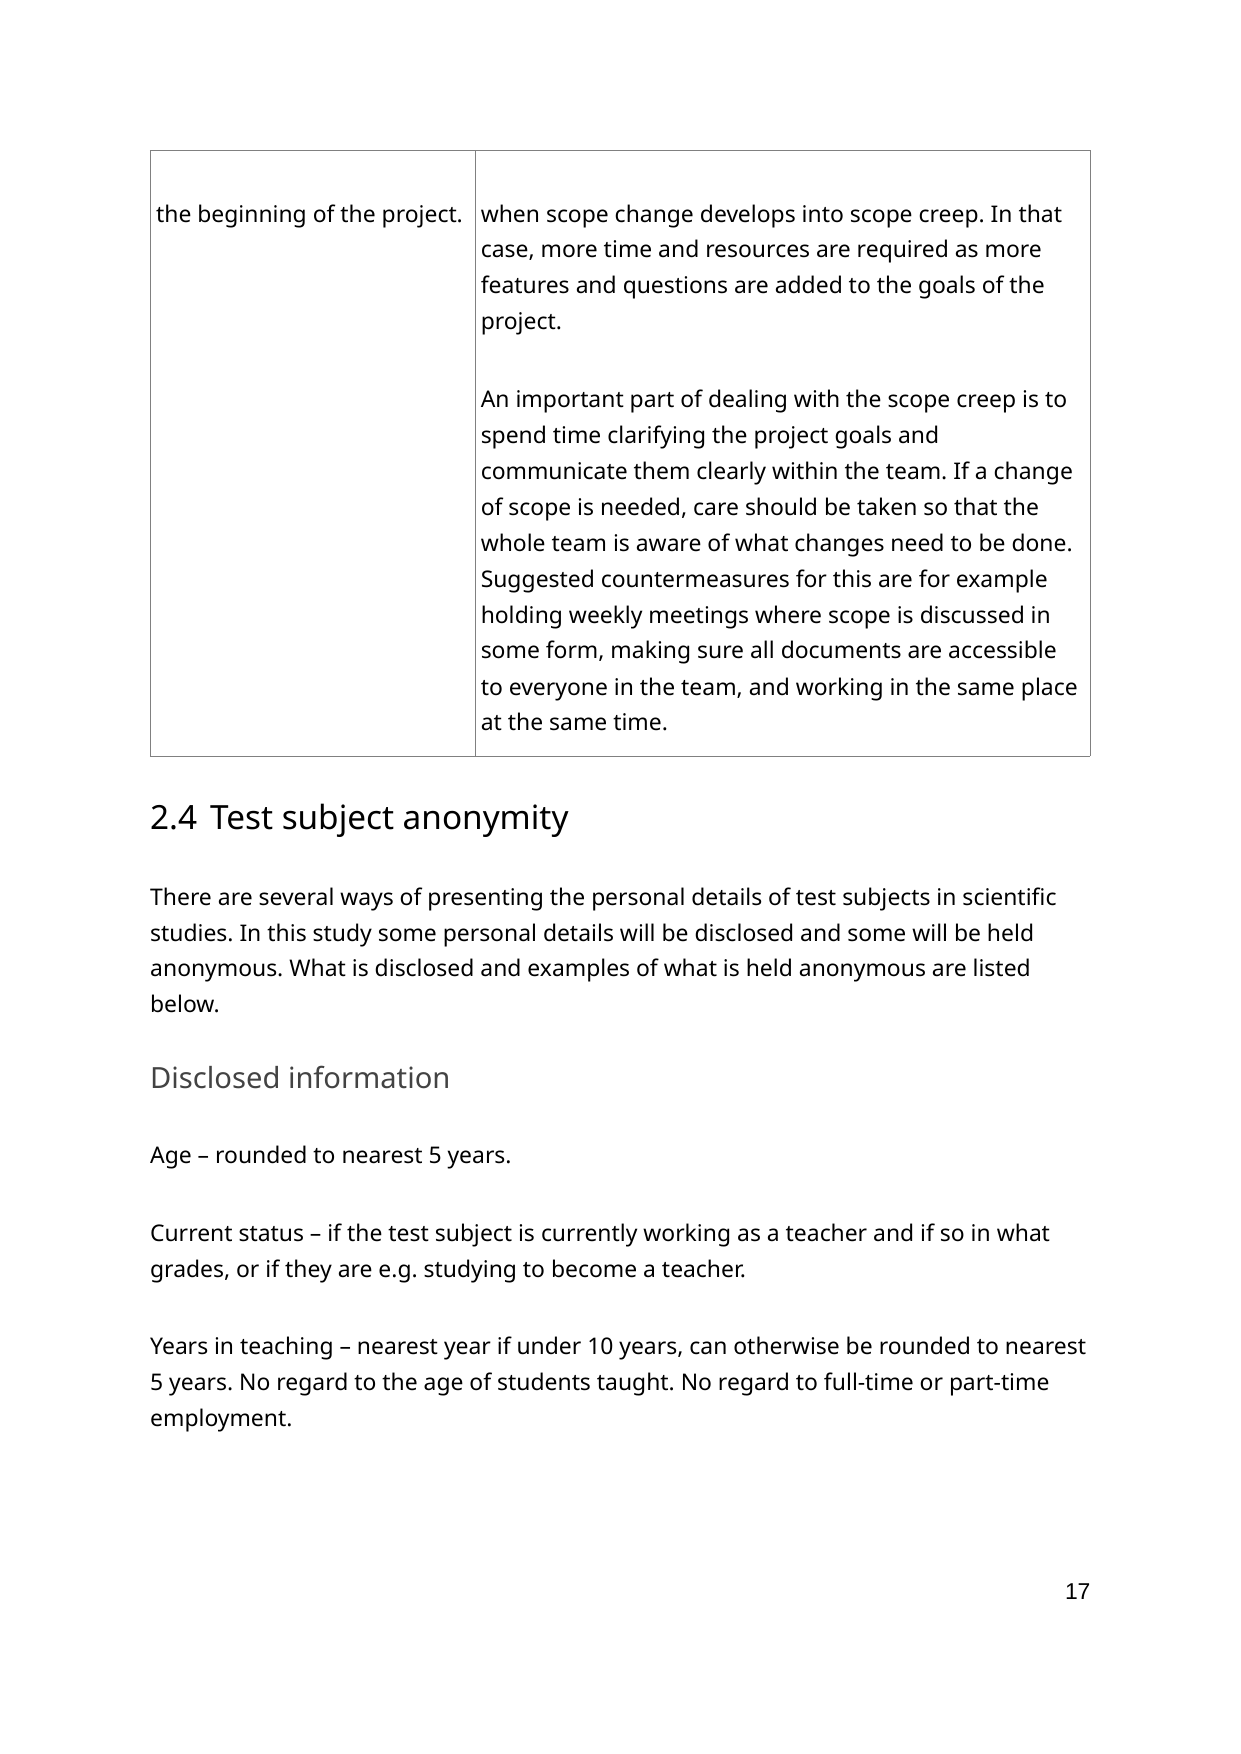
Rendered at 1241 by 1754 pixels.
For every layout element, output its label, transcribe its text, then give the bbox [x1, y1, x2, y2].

text Age – rounded to nearest 5 years. [150, 1139, 1090, 1170]
text Current status – if the test subject is currently working as a teacher and if so in what grades, or if they are e.g. studying to become a teacher. [150, 1217, 1090, 1284]
text Years in teaching – nearest year if under 10 years, can otherwise be rounded to nearest 5 years. No regard to the age of students taught. No regard to full-time or part-time employment. [150, 1330, 1090, 1433]
subtitle Test subject anonymity [150, 793, 1090, 839]
subtitle Disclosed information [150, 1058, 1090, 1097]
table_cell when scope change develops into scope creep. In that case, more time and resources are required as more features and questions are added to the goals of the project. An important part of dealing with the scope creep is to spend time clarifying the project goals and communicate them clearly within the team. If a change of scope is needed, care should be taken so that the whole team is aware of what changes need to be done. Suggested countermeasures for this are for example holding weekly meetings where scope is discussed in some form, making sure all documents are accessible to everyone in the team, and working in the same place at the same time. [476, 151, 1090, 756]
table_cell the beginning of the project. [151, 151, 475, 756]
text There are several ways of presenting the personal details of test subjects in scientific studies. In this study some personal details will be disclosed and some will be held anonymous. What is disclosed and examples of what is held anonymous are listed below. [150, 881, 1090, 1019]
